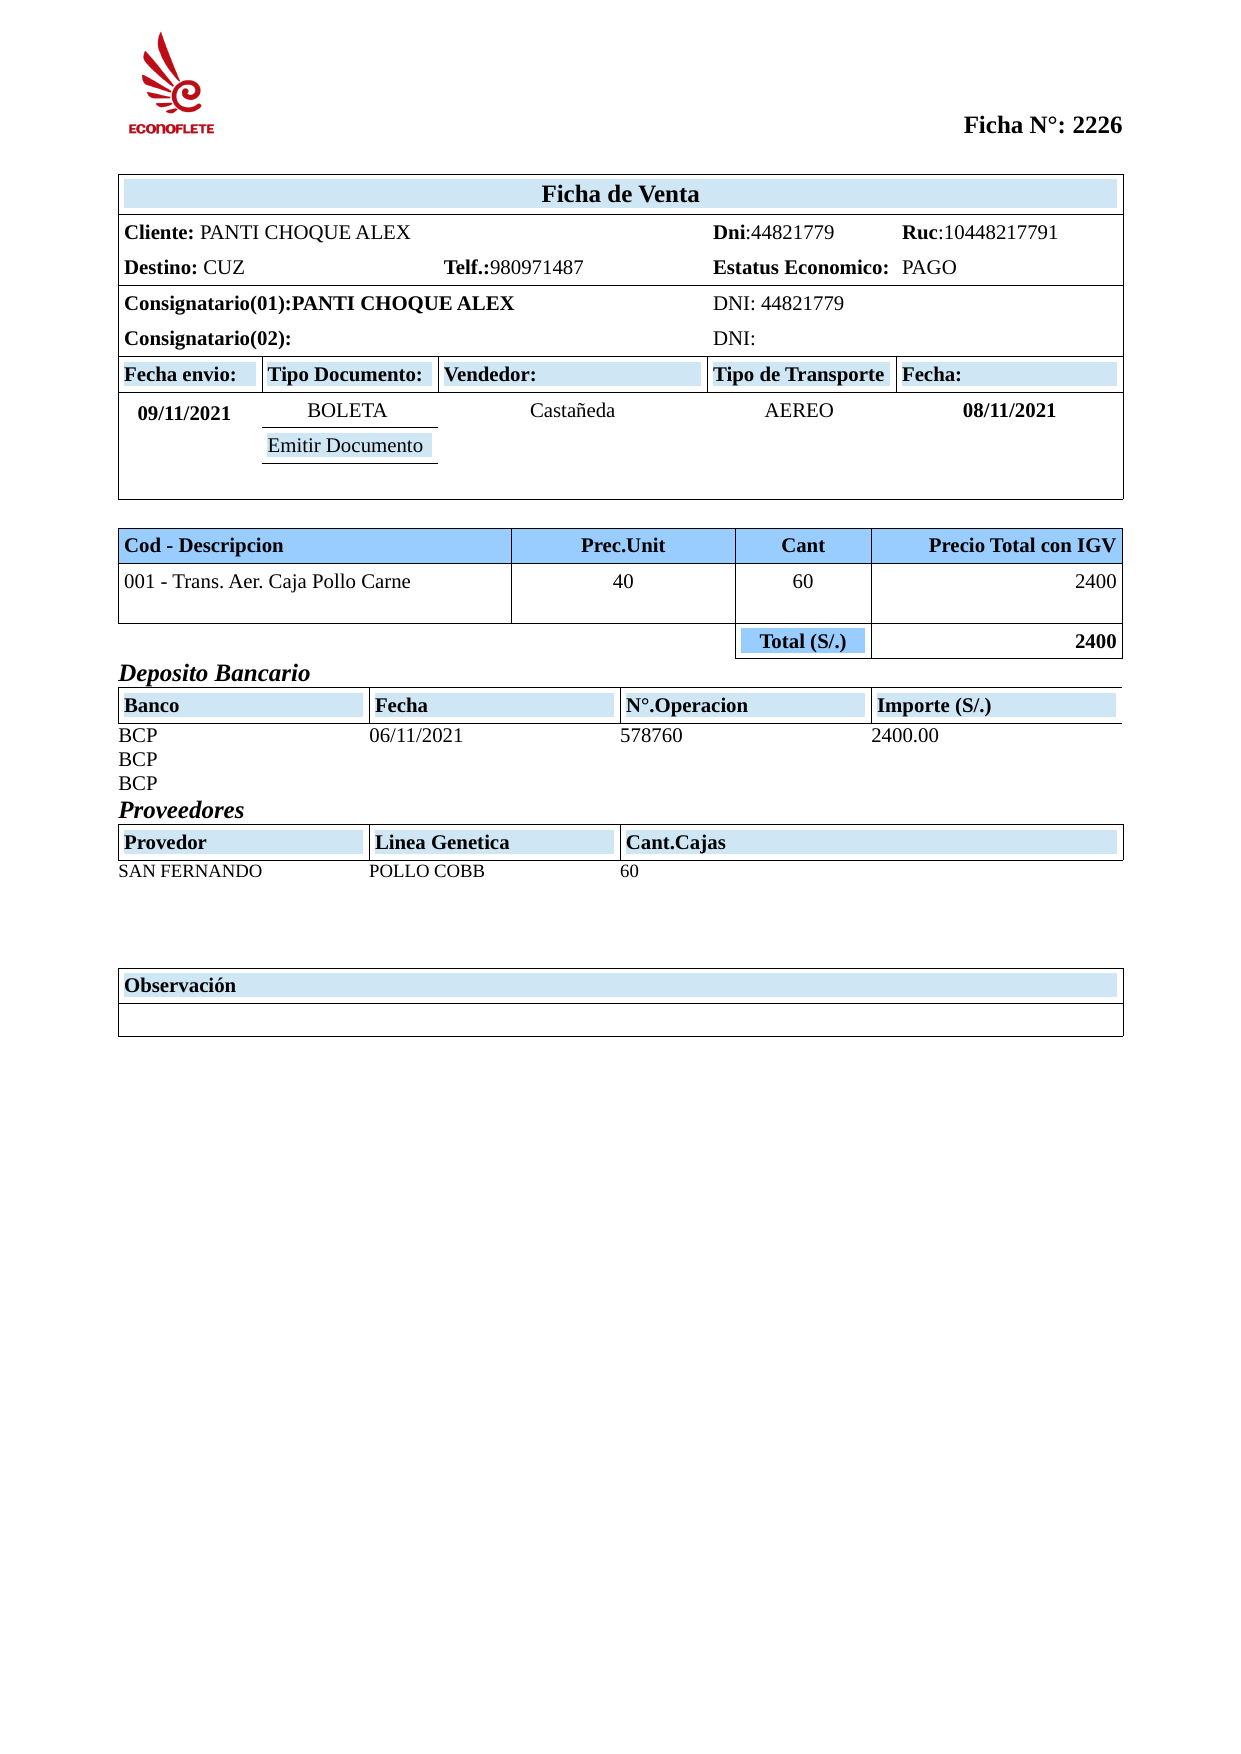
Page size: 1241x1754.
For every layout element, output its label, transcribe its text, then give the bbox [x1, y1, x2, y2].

text Deposito Bancario [118, 658, 1122, 687]
table_cell Consignatario(01):PANTI CHOQUE ALEX [119, 286, 707, 321]
table_cell [118, 946, 369, 967]
table_cell Fecha envio: [119, 357, 262, 392]
table_cell Fecha: [897, 357, 1123, 392]
table_cell [118, 903, 369, 924]
table_cell 2400 [872, 564, 1122, 623]
table_header Ficha de Venta [119, 175, 1123, 214]
table_cell Telf.:980971487 [438, 249, 707, 285]
table_cell Tipo de Transporte [708, 357, 896, 392]
table_cell [369, 747, 620, 771]
table_cell [369, 771, 620, 795]
table_header Prec.Unit [512, 529, 735, 563]
table_cell 60 [620, 861, 1123, 881]
table_cell DNI: [707, 321, 1123, 356]
table_cell [620, 903, 1123, 924]
table_cell SAN FERNANDO [118, 861, 369, 881]
table_header Linea Genetica [370, 825, 620, 859]
table_cell [262, 464, 438, 498]
table_cell [620, 881, 1123, 903]
table_cell Cliente: PANTI CHOQUE ALEX [119, 215, 707, 249]
table_cell [118, 624, 511, 658]
picture [118, 31, 225, 134]
table_cell 2400.00 [871, 724, 1122, 747]
table_cell Tipo Documento: [263, 357, 438, 392]
table_cell Estatus Economico: [707, 249, 896, 285]
table_cell Total (S/.) [736, 624, 871, 658]
table_cell 001 - Trans. Aer. Caja Pollo Carne [119, 564, 511, 623]
table_cell 08/11/2021 [896, 393, 1123, 498]
table_cell [620, 747, 871, 771]
table_cell [369, 881, 620, 903]
table_cell [118, 924, 369, 946]
table_cell BCP [118, 771, 369, 795]
table_cell [620, 771, 871, 795]
table_header Fecha [370, 688, 620, 723]
table_header Observación [119, 969, 1123, 1003]
table_cell [871, 747, 1122, 771]
table_cell [620, 924, 1123, 946]
table_cell [369, 903, 620, 924]
table_header Importe (S/.) [872, 688, 1122, 723]
table_cell 09/11/2021 [119, 393, 262, 498]
table_cell Ruc:10448217791 [896, 215, 1123, 249]
table_header Cod - Descripcion [119, 529, 511, 563]
table_cell 06/11/2021 [369, 724, 620, 747]
table_cell Dni:44821779 [707, 215, 896, 249]
table_cell Emitir Documento [262, 428, 438, 463]
table_header Cant.Cajas [621, 825, 1123, 859]
table_cell Consignatario(02): [119, 321, 707, 356]
table_cell DNI: 44821779 [707, 286, 1123, 321]
table_cell 578760 [620, 724, 871, 747]
table_header Provedor [119, 825, 369, 859]
table_cell BOLETA [262, 393, 438, 427]
table_cell 60 [736, 564, 871, 623]
table_cell AEREO [707, 393, 896, 498]
table_cell PAGO [896, 249, 1123, 285]
table_cell 2400 [872, 624, 1122, 658]
table_header Cant [736, 529, 871, 563]
table_cell [871, 771, 1122, 795]
table_cell [620, 946, 1123, 967]
table_cell [511, 624, 735, 658]
table_header Banco [119, 688, 369, 723]
table_header Precio Total con IGV [872, 529, 1122, 563]
table_cell 40 [512, 564, 735, 623]
table_cell POLLO COBB [369, 861, 620, 881]
table_cell BCP [118, 724, 369, 747]
table_cell Castañeda [438, 393, 707, 498]
table_cell [369, 946, 620, 967]
table_cell Vendedor: [439, 357, 707, 392]
table_cell [119, 1004, 1123, 1036]
text Proveedores [118, 795, 1122, 824]
table_cell [118, 881, 369, 903]
table_cell BCP [118, 747, 369, 771]
table_cell Destino: CUZ [119, 249, 438, 285]
table_header N°.Operacion [621, 688, 871, 723]
table_cell [369, 924, 620, 946]
